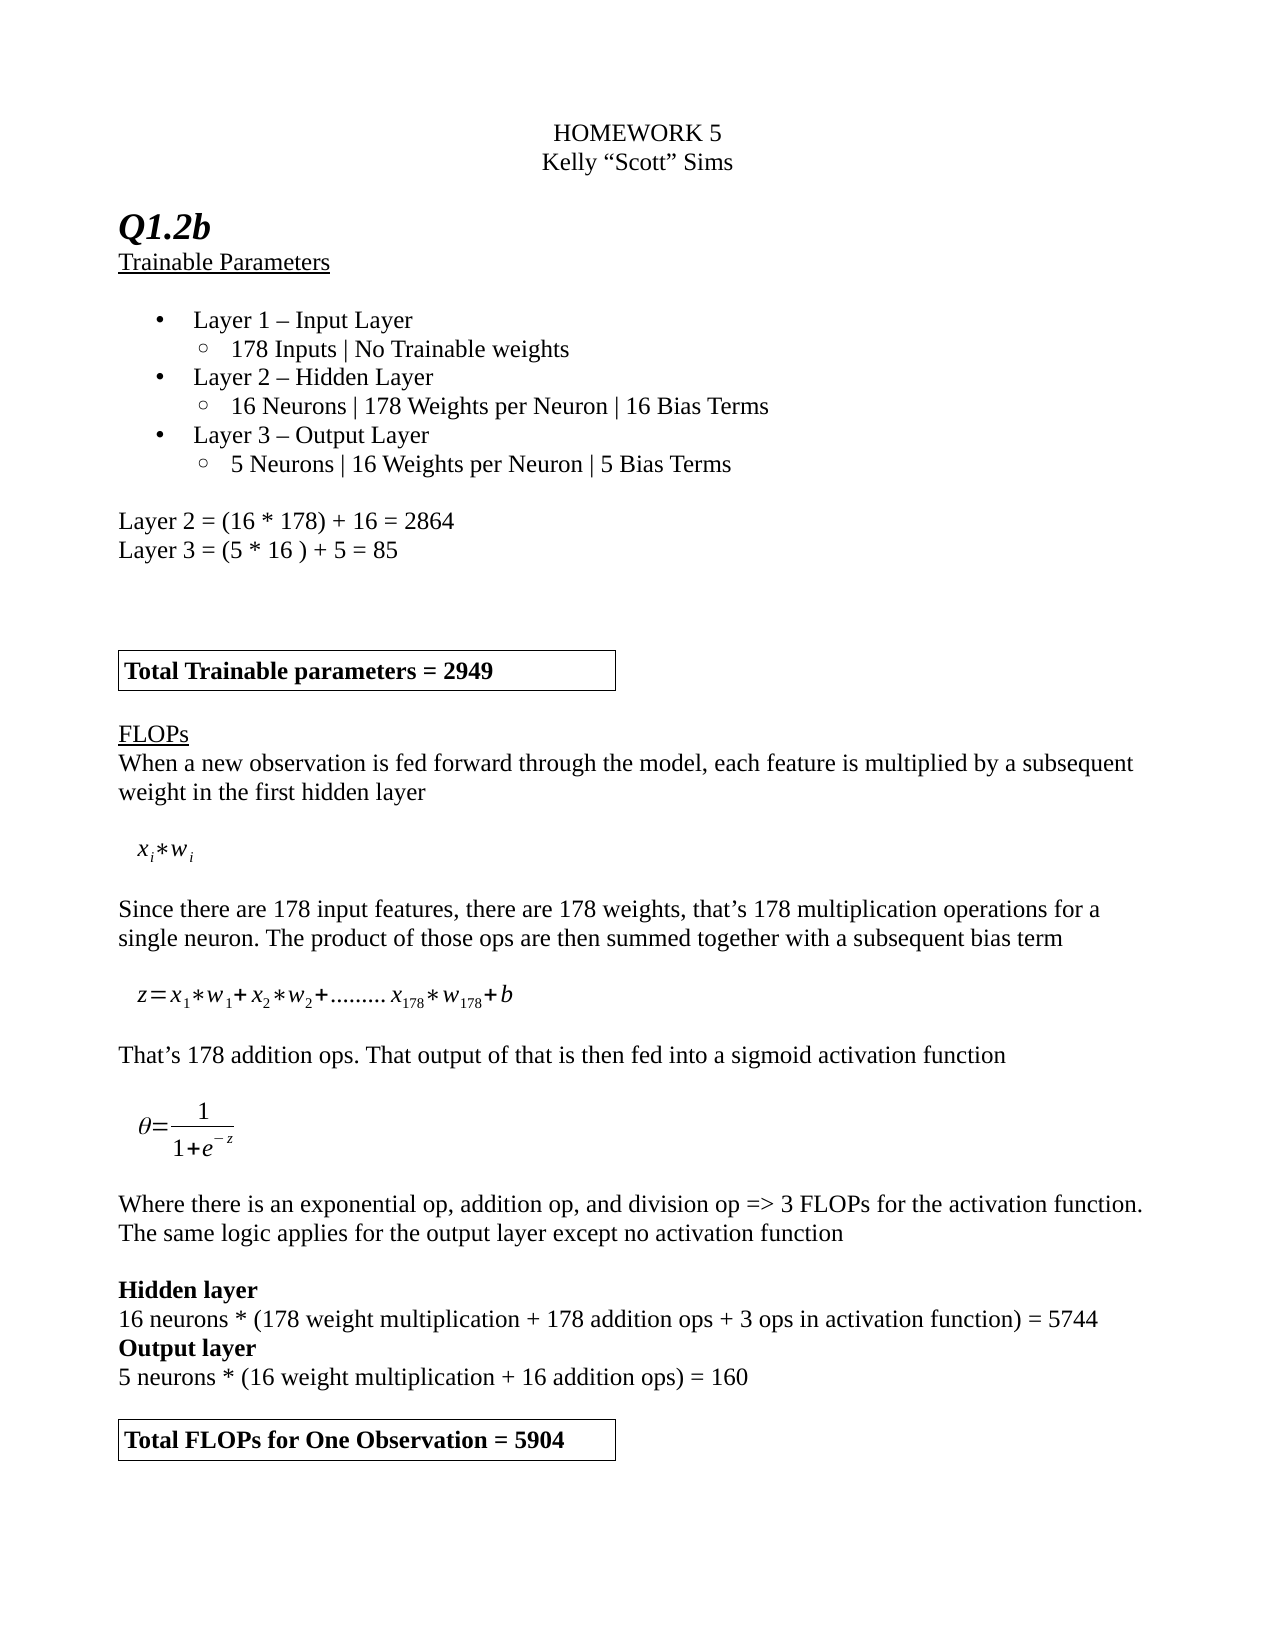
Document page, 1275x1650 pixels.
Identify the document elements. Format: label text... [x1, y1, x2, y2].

text Q1.2b [118, 204, 1157, 247]
list Layer 3 – Output Layer [156, 420, 1157, 449]
text 16 neurons * (178 weight multiplication + 178 addition ops + 3 ops in activation function) = 5744 [118, 1304, 1157, 1333]
text 5 neurons * (16 weight multiplication + 16 addition ops) = 160 [118, 1362, 1157, 1391]
text Hidden layer [118, 1276, 1157, 1304]
text Output layer [118, 1333, 1157, 1362]
text Trainable Parameters [118, 247, 1157, 276]
list 178 Inputs | No Trainable weights [193, 334, 1157, 362]
text Layer 3 = (5 * 16 ) + 5 = 85 [118, 535, 1157, 564]
text FLOPs [118, 719, 1157, 748]
text Kelly “Scott” Sims [118, 147, 1157, 176]
text Since there are 178 input features, there are 178 weights, that’s 178 multiplication operations for a single neuron. The product of those ops are then summed together with a subsequent bias term [118, 894, 1157, 952]
text That’s 178 addition ops. That output of that is then fed into a sigmoid activation function [118, 1041, 1157, 1069]
text Layer 2 = (16 * 178) + 16 = 2864 [118, 506, 1157, 535]
table_header Total Trainable parameters = 2949 [119, 651, 615, 690]
list Layer 1 – Input Layer [156, 305, 1157, 334]
text Where there is an exponential op, addition op, and division op => 3 FLOPs for the activation function. The same logic applies for the output layer except no activation function [118, 1189, 1157, 1247]
text When a new observation is fed forward through the model, each feature is multiplied by a subsequent weight in the first hidden layer [118, 748, 1157, 805]
list 16 Neurons | 178 Weights per Neuron | 16 Bias Terms [193, 391, 1157, 420]
list Layer 2 – Hidden Layer [156, 362, 1157, 391]
list 5 Neurons | 16 Weights per Neuron | 5 Bias Terms [193, 449, 1157, 477]
text HOMEWORK 5 [118, 118, 1157, 147]
table_header Total FLOPs for One Observation = 5904 [119, 1420, 615, 1460]
